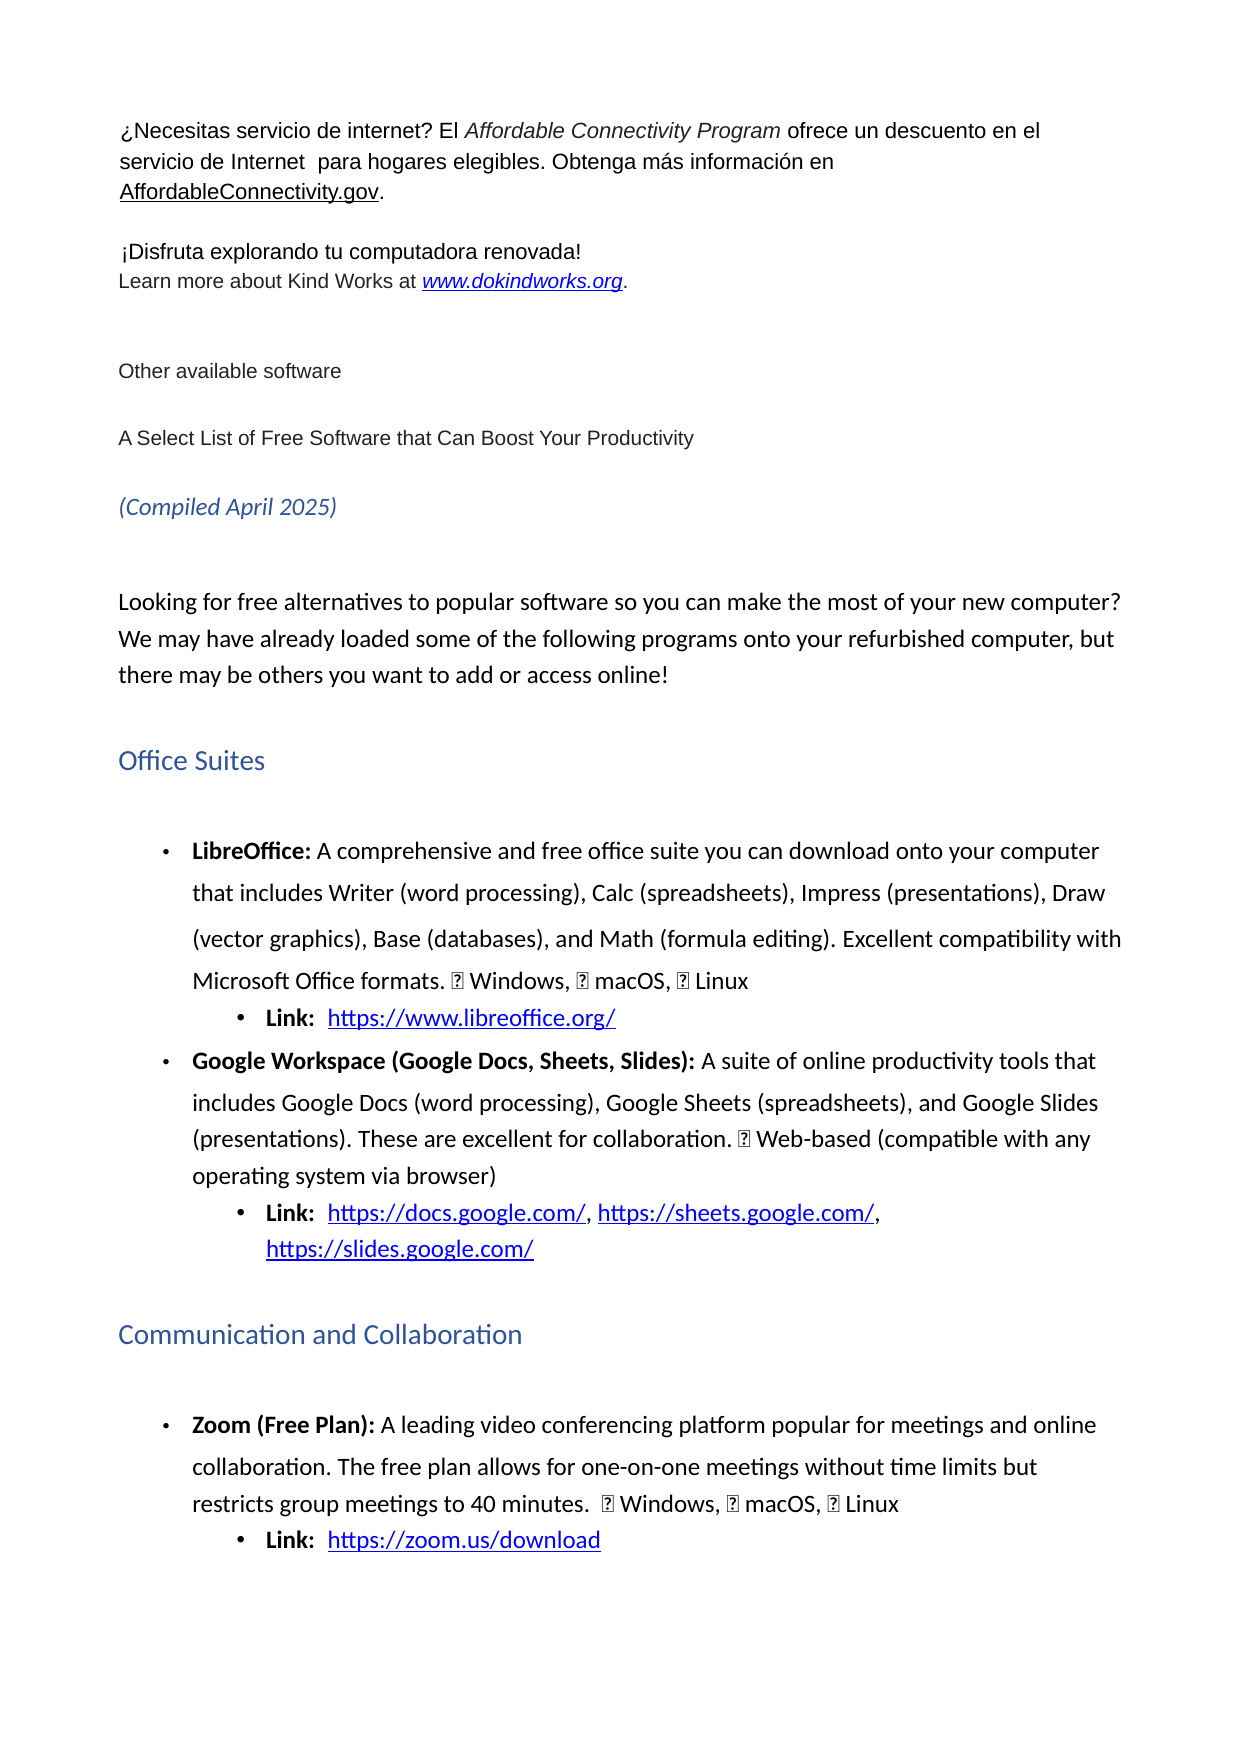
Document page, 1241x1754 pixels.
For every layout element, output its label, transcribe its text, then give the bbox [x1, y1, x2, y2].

text Other available software [118, 359, 1122, 383]
text (Compiled April 2025) [118, 491, 1122, 522]
text Looking for free alternatives to popular software so you can make the most of your new computer? We may have already loaded some of the following programs onto your refurbished computer, but there may be others you want to add or access online! [118, 586, 1122, 690]
list Link: https://www.libreoffice.org/ [236, 1002, 1122, 1032]
subtitle A Select List of Free Software that Can Boost Your Productivity [118, 426, 1122, 449]
list Link: https://docs.google.com/, https://sheets.google.com/, https://slides.google.com/ [236, 1197, 1122, 1264]
text ¡Disfruta explorando tu computadora renovada! [121, 239, 1122, 264]
list Zoom (Free Plan): A leading video conferencing platform popular for meetings and online collaboration. The free plan allows for one-on-one meetings without time limits but restricts group meetings to 40 minutes. ✅ Windows, ✅ macOS, ✅ Linux [162, 1403, 1122, 1518]
text ¿Necesitas servicio de internet? El Affordable Connectivity Program ofrece un descuento en el servicio de Internet para hogares elegibles. Obtenga más información en AffordableConnectivity.gov. [119, 118, 1104, 204]
list LibreOffice: A comprehensive and free office suite you can download onto your computer that includes Writer (word processing), Calc (spreadsheets), Impress (presentations), Draw (vector graphics), Base (databases), and Math (formula editing). Excellent compatibility with Microsoft Office formats. ✅ Windows, ✅ macOS, ✅ Linux [162, 829, 1122, 996]
list Link: https://zoom.us/download [236, 1524, 1122, 1555]
subtitle Communication and Collaboration [118, 1316, 1122, 1351]
text Learn more about Kind Works at www.dokindworks.org. [118, 269, 1122, 293]
list Google Workspace (Google Docs, Sheets, Slides): A suite of online productivity tools that includes Google Docs (word processing), Google Sheets (spreadsheets), and Google Slides (presentations). These are excellent for collaboration. ✅ Web-based (compatible with any operating system via browser) [162, 1038, 1122, 1191]
subtitle Office Suites [118, 742, 1122, 777]
